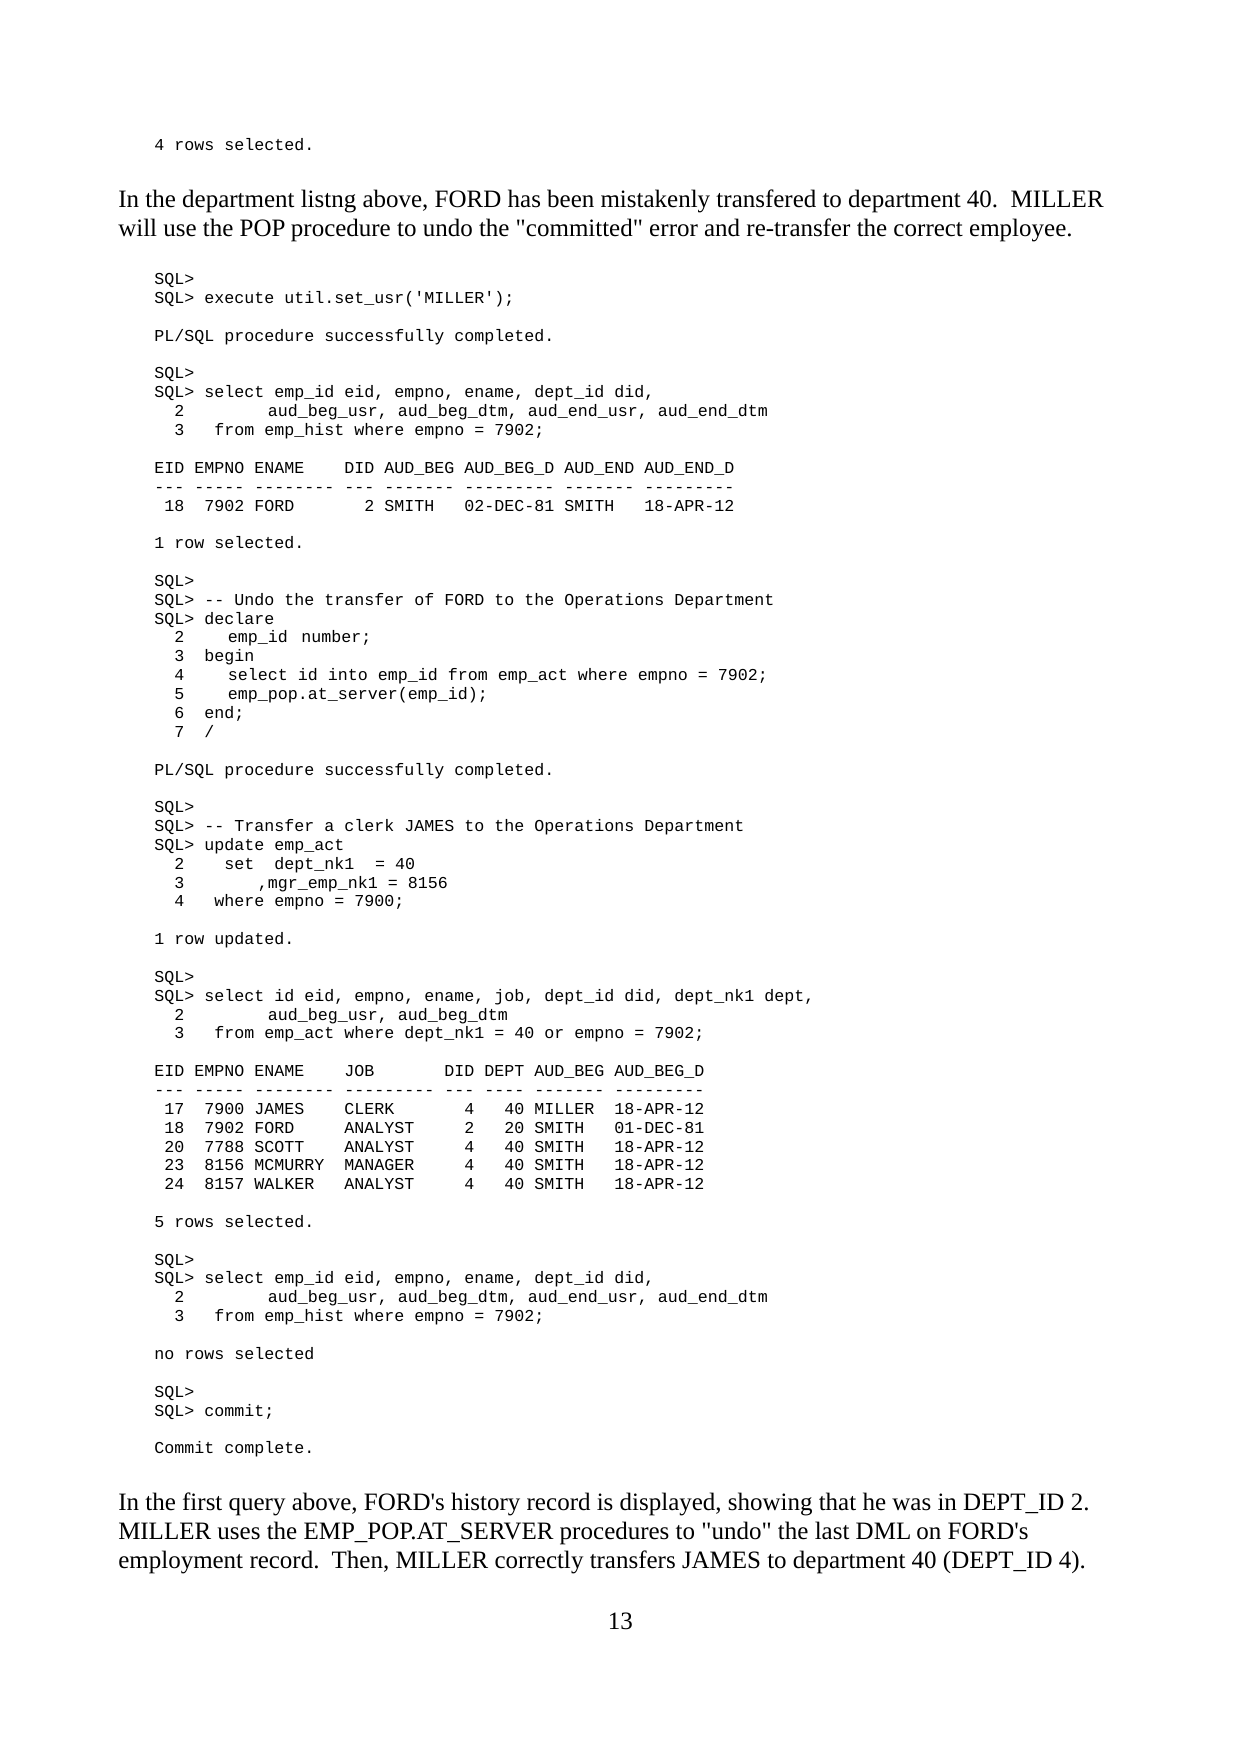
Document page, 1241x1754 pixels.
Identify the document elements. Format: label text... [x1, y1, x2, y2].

text SQL> update emp_act [154, 836, 1086, 855]
text 4 where empno = 7900; [154, 893, 1086, 912]
text --- ----- -------- --------- --- ---- ------- --------- [154, 1082, 1086, 1100]
text 20 7788 SCOTT ANALYST 4 40 SMITH 18-APR-12 [154, 1138, 1086, 1157]
text 6 end; [154, 704, 1086, 723]
text 2 aud_beg_usr, aud_beg_dtm [154, 1006, 1086, 1025]
text 7 / [154, 723, 1086, 742]
text --- ----- -------- --- ------- --------- ------- --------- [154, 478, 1086, 497]
text SQL> select emp_id eid, empno, ename, dept_id did, [154, 384, 1086, 403]
text 3 from emp_act where dept_nk1 = 40 or empno = 7902; [154, 1025, 1086, 1044]
text 3 from emp_hist where empno = 7902; [154, 1308, 1086, 1327]
text 5 emp_pop.at_server(emp_id); [154, 686, 1086, 704]
text SQL> -- Undo the transfer of FORD to the Operations Department [154, 591, 1086, 610]
text EID EMPNO ENAME JOB DID DEPT AUD_BEG AUD_BEG_D [154, 1063, 1086, 1082]
text SQL> [154, 799, 1086, 818]
text 24 8157 WALKER ANALYST 4 40 SMITH 18-APR-12 [154, 1176, 1086, 1195]
text 23 8156 MCMURRY MANAGER 4 40 SMITH 18-APR-12 [154, 1157, 1086, 1176]
text 2 aud_beg_usr, aud_beg_dtm, aud_end_usr, aud_end_dtm [154, 403, 1086, 422]
text no rows selected [154, 1346, 1086, 1364]
text 18 7902 FORD 2 SMITH 02-DEC-81 SMITH 18-APR-12 [154, 497, 1086, 516]
text 17 7900 JAMES CLERK 4 40 MILLER 18-APR-12 [154, 1100, 1086, 1119]
text 4 select id into emp_id from emp_act where empno = 7902; [154, 667, 1086, 686]
text SQL> -- Transfer a clerk JAMES to the Operations Department [154, 818, 1086, 836]
text SQL> [154, 1251, 1086, 1270]
text SQL> execute util.set_usr('MILLER'); [154, 290, 1086, 308]
text SQL> [154, 572, 1086, 591]
text 18 7902 FORD ANALYST 2 20 SMITH 01-DEC-81 [154, 1119, 1086, 1138]
text 1 row updated. [154, 931, 1086, 949]
text In the department listng above, FORD has been mistakenly transfered to department 40. MILLER will use the POP procedure to undo the "committed" error and re-transfer the correct employee. [118, 184, 1122, 242]
text PL/SQL procedure successfully completed. [154, 327, 1086, 346]
text SQL> [154, 1383, 1086, 1402]
text SQL> [154, 271, 1086, 290]
text 3 ,mgr_emp_nk1 = 8156 [154, 874, 1086, 893]
text In the first query above, FORD's history record is displayed, showing that he was in DEPT_ID 2. MILLER uses the EMP_POP.AT_SERVER procedures to "undo" the last DML on FORD's employment record. Then, MILLER correctly transfers JAMES to department 40 (DEPT_ID 4). [118, 1487, 1122, 1574]
text SQL> commit; [154, 1402, 1086, 1421]
text Commit complete. [154, 1440, 1086, 1459]
text SQL> [154, 365, 1086, 384]
text 3 begin [154, 648, 1086, 667]
text 2 aud_beg_usr, aud_beg_dtm, aud_end_usr, aud_end_dtm [154, 1289, 1086, 1308]
text SQL> select id eid, empno, ename, job, dept_id did, dept_nk1 dept, [154, 987, 1086, 1006]
text 2 emp_id number; [154, 629, 1086, 648]
text EID EMPNO ENAME DID AUD_BEG AUD_BEG_D AUD_END AUD_END_D [154, 459, 1086, 478]
text 3 from emp_hist where empno = 7902; [154, 422, 1086, 441]
text 5 rows selected. [154, 1213, 1086, 1232]
text SQL> declare [154, 610, 1086, 629]
text 4 rows selected. [154, 137, 1086, 156]
text 2 set dept_nk1 = 40 [154, 855, 1086, 874]
text PL/SQL procedure successfully completed. [154, 761, 1086, 780]
text SQL> [154, 968, 1086, 987]
text SQL> select emp_id eid, empno, ename, dept_id did, [154, 1270, 1086, 1289]
text 1 row selected. [154, 535, 1086, 554]
